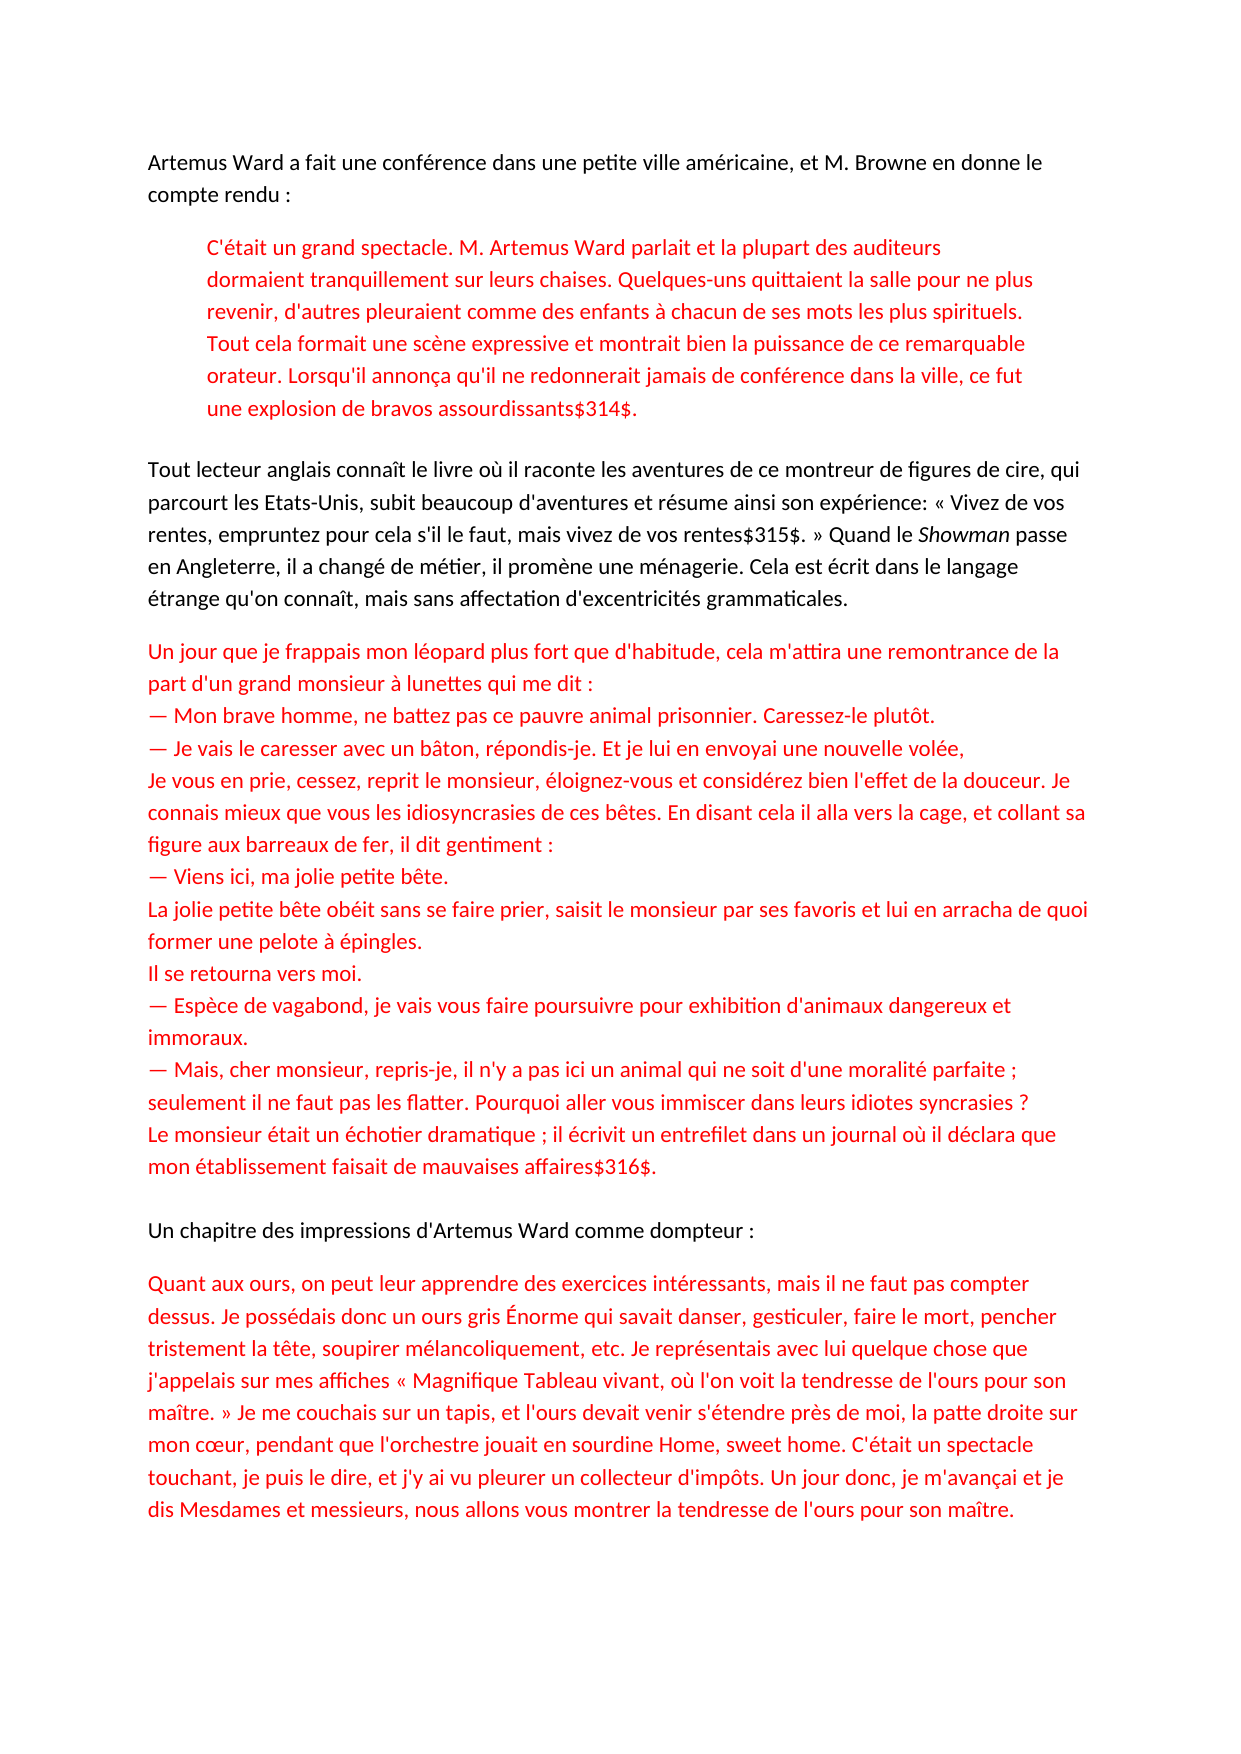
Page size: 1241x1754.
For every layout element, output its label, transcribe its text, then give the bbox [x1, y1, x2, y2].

text Un jour que je frappais mon léopard plus fort que d'habitude, cela m'attira une remontrance de la part d'un grand monsieur à lunettes qui me dit : [148, 637, 1093, 697]
text — Mais, cher monsieur, repris-je, il n'y a pas ici un animal qui ne soit d'une moralité parfaite ; seulement il ne faut pas les flatter. Pourquoi aller vous immiscer dans leurs idiotes syncrasies ? [148, 1056, 1093, 1116]
text C'était un grand spectacle. M. Artemus Ward parlait et la plupart des auditeurs dormaient tranquillement sur leurs chaises. Quelques-uns quittaient la salle pour ne plus revenir, d'autres pleuraient comme des enfants à chacun de ses mots les plus spirituels. Tout cela formait une scène expressive et montrait bien la puissance de ce remarquable orateur. Lorsqu'il annonça qu'il ne redonnerait jamais de conférence dans la ville, ce fut une explosion de bravos assourdissants$314$. [207, 233, 1033, 422]
text — Mon brave homme, ne battez pas ce pauvre animal prisonnier. Caressez-le plutôt. [148, 702, 1093, 729]
text — Espèce de vagabond, je vais vous faire poursuivre pour exhibition d'animaux dangereux et immoraux. [148, 991, 1093, 1051]
text Quant aux ours, on peut leur apprendre des exercices intéressants, mais il ne faut pas compter dessus. Je possédais donc un ours gris Énorme qui savait danser, gesticuler, faire le mort, pencher tristement la tête, soupirer mélancoliquement, etc. Je représentais avec lui quelque chose que j'appelais sur mes affiches « Magnifique Tableau vivant, où l'on voit la tendresse de l'ours pour son maître. » Je me couchais sur un tapis, et l'ours devait venir s'étendre près de moi, la patte droite sur mon cœur, pendant que l'orchestre jouait en sourdine Home, sweet home. C'était un spectacle touchant, je puis le dire, et j'y ai vu pleurer un collecteur d'impôts. Un jour donc, je m'avançai et je dis Mesdames et messieurs, nous allons vous montrer la tendresse de l'ours pour son maître. [148, 1269, 1093, 1523]
text — Viens ici, ma jolie petite bête. [148, 862, 1093, 891]
text La jolie petite bête obéit sans se faire prier, saisit le monsieur par ses favoris et lui en arracha de quoi former une pelote à épingles. [148, 895, 1093, 955]
text Il se retourna vers moi. [148, 959, 1093, 987]
text Le monsieur était un échotier dramatique ; il écrivit un entrefilet dans un journal où il déclara que mon établissement faisait de mauvaises affaires$316$. [148, 1120, 1093, 1180]
text Un chapitre des impressions d'Artemus Ward comme dompteur : [148, 1217, 1093, 1244]
text — Je vais le caresser avec un bâton, répondis-je. Et je lui en envoyai une nouvelle volée, [148, 734, 1093, 762]
text Tout lecteur anglais connaît le livre où il raconte les aventures de ce montreur de figures de cire, qui parcourt les Etats-Unis, subit beaucoup d'aventures et résume ainsi son expérience: « Vivez de vos rentes, empruntez pour cela s'il le faut, mais vivez de vos rentes$315$. » Quand le Showman passe en Angleterre, il a changé de métier, il promène une ménagerie. Cela est écrit dans le langage étrange qu'on connaît, mais sans affectation d'excentricités grammaticales. [148, 455, 1093, 612]
text Artemus Ward a fait une conférence dans une petite ville américaine, et M. Browne en donne le compte rendu : [148, 148, 1093, 208]
text Je vous en prie, cessez, reprit le monsieur, éloignez-vous et considérez bien l'effet de la douceur. Je connais mieux que vous les idiosyncrasies de ces bêtes. En disant cela il alla vers la cage, et collant sa figure aux barreaux de fer, il dit gentiment : [148, 766, 1093, 858]
